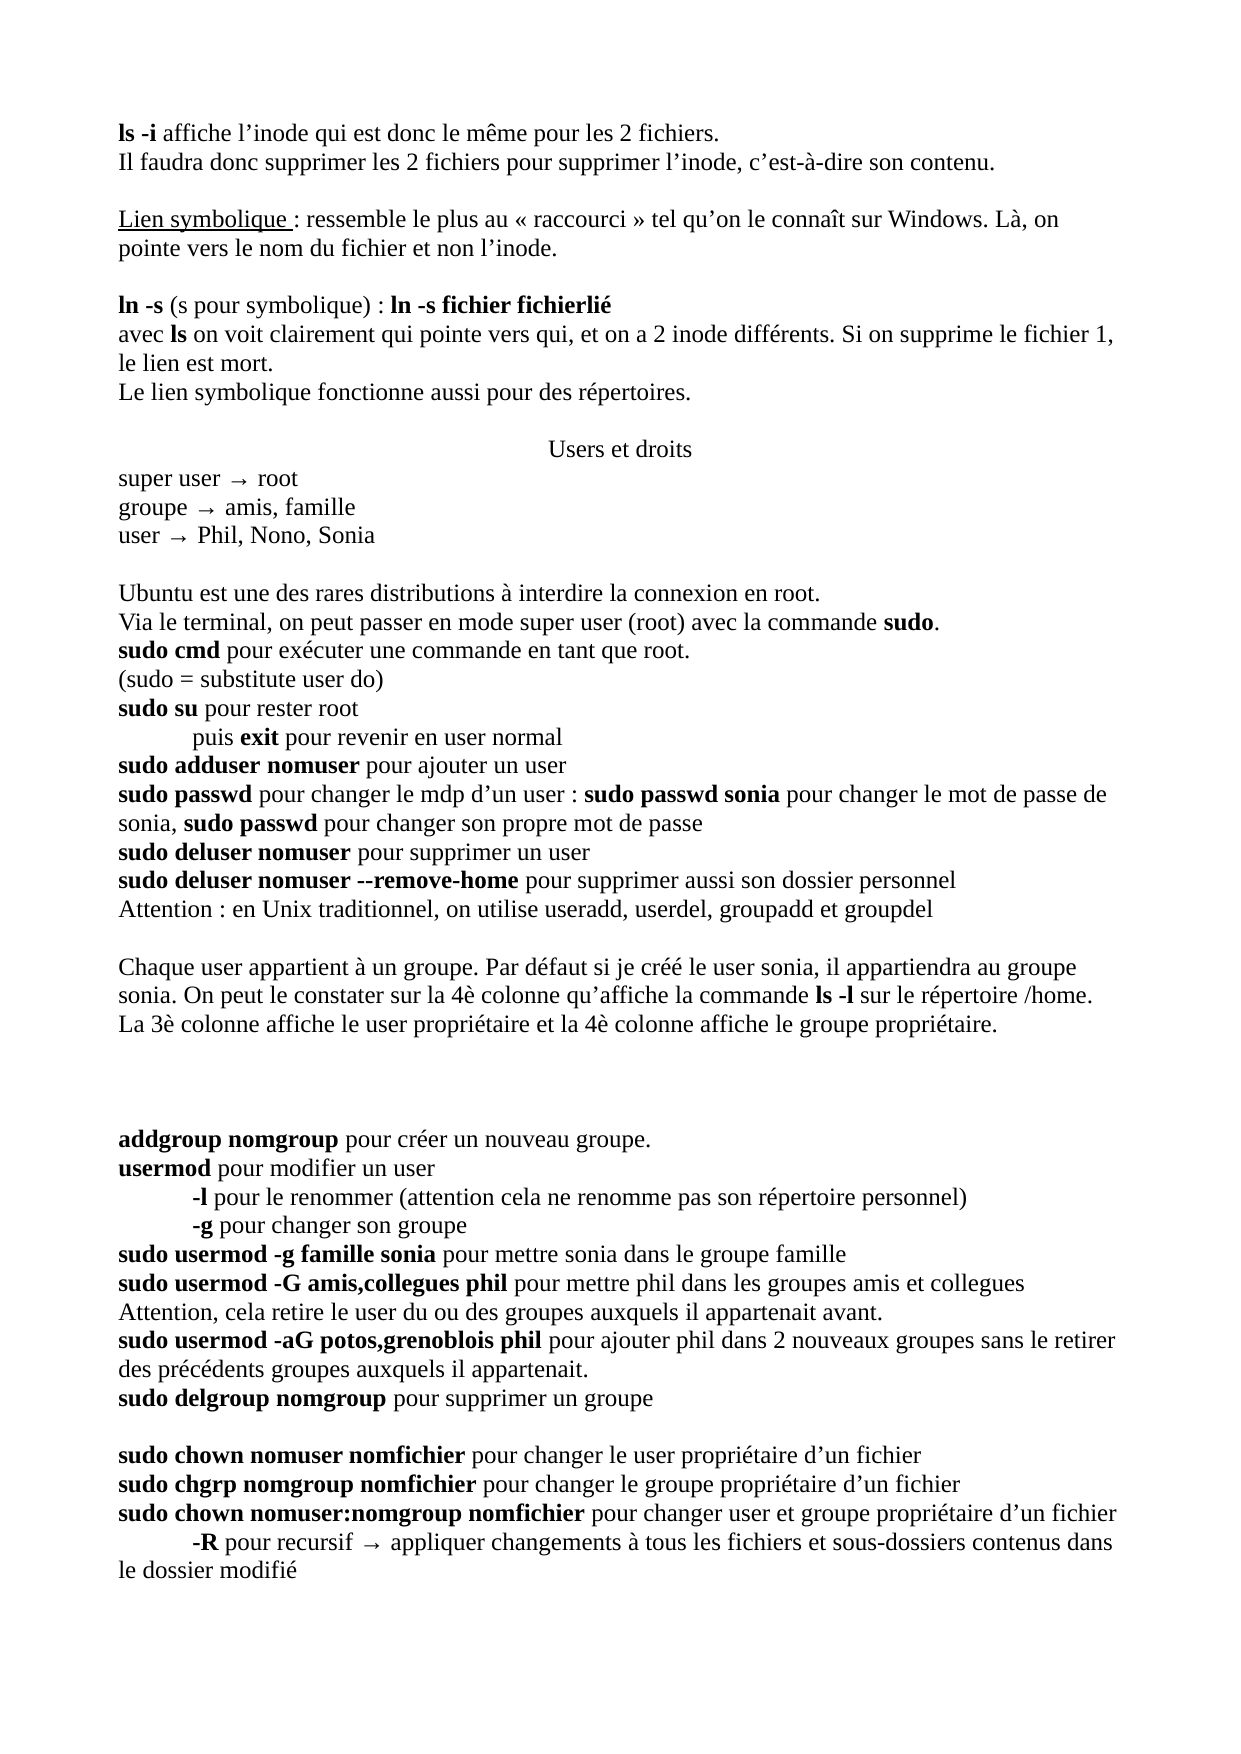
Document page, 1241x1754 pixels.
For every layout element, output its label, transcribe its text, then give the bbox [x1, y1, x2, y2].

text -R pour recursif → appliquer changements à tous les fichiers et sous-dossiers contenus dans le dossier modifié [118, 1527, 1122, 1584]
text avec ls on voit clairement qui pointe vers qui, et on a 2 inode différents. Si on supprime le fichier 1, le lien est mort. [118, 319, 1122, 377]
text usermod pour modifier un user [118, 1153, 1122, 1182]
text -g pour changer son groupe [118, 1211, 1122, 1239]
text sudo passwd pour changer le mdp d’un user : sudo passwd sonia pour changer le mot de passe de sonia, sudo passwd pour changer son propre mot de passe [118, 779, 1122, 837]
text sudo chown nomuser nomfichier pour changer le user propriétaire d’un fichier [118, 1441, 1122, 1469]
text Le lien symbolique fonctionne aussi pour des répertoires. [118, 377, 1122, 406]
text (sudo = substitute user do) [118, 664, 1122, 693]
text Il faudra donc supprimer les 2 fichiers pour supprimer l’inode, c’est-à-dire son contenu. [118, 147, 1122, 176]
text sudo usermod -G amis,collegues phil pour mettre phil dans les groupes amis et collegues [118, 1268, 1122, 1297]
text Attention : en Unix traditionnel, on utilise useradd, userdel, groupadd et groupdel [118, 894, 1122, 923]
text sudo chgrp nomgroup nomfichier pour changer le groupe propriétaire d’un fichier [118, 1469, 1122, 1498]
text sudo deluser nomuser --remove-home pour supprimer aussi son dossier personnel [118, 866, 1122, 894]
text sudo adduser nomuser pour ajouter un user [118, 751, 1122, 779]
text -l pour le renommer (attention cela ne renomme pas son répertoire personnel) [118, 1182, 1122, 1211]
text La 3è colonne affiche le user propriétaire et la 4è colonne affiche le groupe propriétaire. [118, 1009, 1122, 1038]
text sudo delgroup nomgroup pour supprimer un groupe [118, 1383, 1122, 1412]
text sudo chown nomuser:nomgroup nomfichier pour changer user et groupe propr iétaire d’un fichier [118, 1498, 1122, 1527]
text sudo usermod -g famille sonia pour mettre sonia dans le groupe famille [118, 1239, 1122, 1268]
text sudo su pour rester root [118, 693, 1122, 722]
text groupe → amis, famille [118, 492, 1122, 521]
text Lien symbolique : ressemble le plus au « raccourci » tel qu’on le connaît sur Windows. Là, on pointe vers le nom du fichier et non l’inode. [118, 204, 1122, 262]
text Ubuntu est une des rares distributions à interdire la connexion en root. [118, 578, 1122, 607]
text super user → root [118, 463, 1122, 492]
text Via le terminal, on peut passer en mode super user (root) avec la commande sudo. [118, 607, 1122, 636]
text sudo cmd pour exécuter une commande en tant que root. [118, 636, 1122, 664]
text Attention, cela retire le user du ou des groupes auxquels il appartenait avant. [118, 1297, 1122, 1326]
text user → Phil, Nono, Sonia [118, 521, 1122, 549]
text sudo deluser nomuser pour supprimer un user [118, 837, 1122, 866]
text addgroup nomgroup pour créer un nouveau groupe. [118, 1124, 1122, 1153]
text ln -s (s pour symbolique) : ln -s fichier fichierlié [118, 291, 1122, 319]
text ls -i affiche l’inode qui est donc le même pour les 2 fichiers. [118, 118, 1122, 147]
text sudo usermod -aG potos,grenoblois phil pour ajouter phil dans 2 nouveaux groupes sans le retirer des précédents groupes auxquels il appartenait. [118, 1326, 1122, 1383]
text Chaque user appartient à un groupe. Par défaut si je créé le user sonia, il appartiendra au groupe sonia. On peut le constater sur la 4è colonne qu’affiche la commande ls -l sur le répertoire /home. [118, 952, 1122, 1009]
text puis exit pour revenir en user normal [118, 722, 1122, 751]
text Users et droits [118, 434, 1122, 463]
